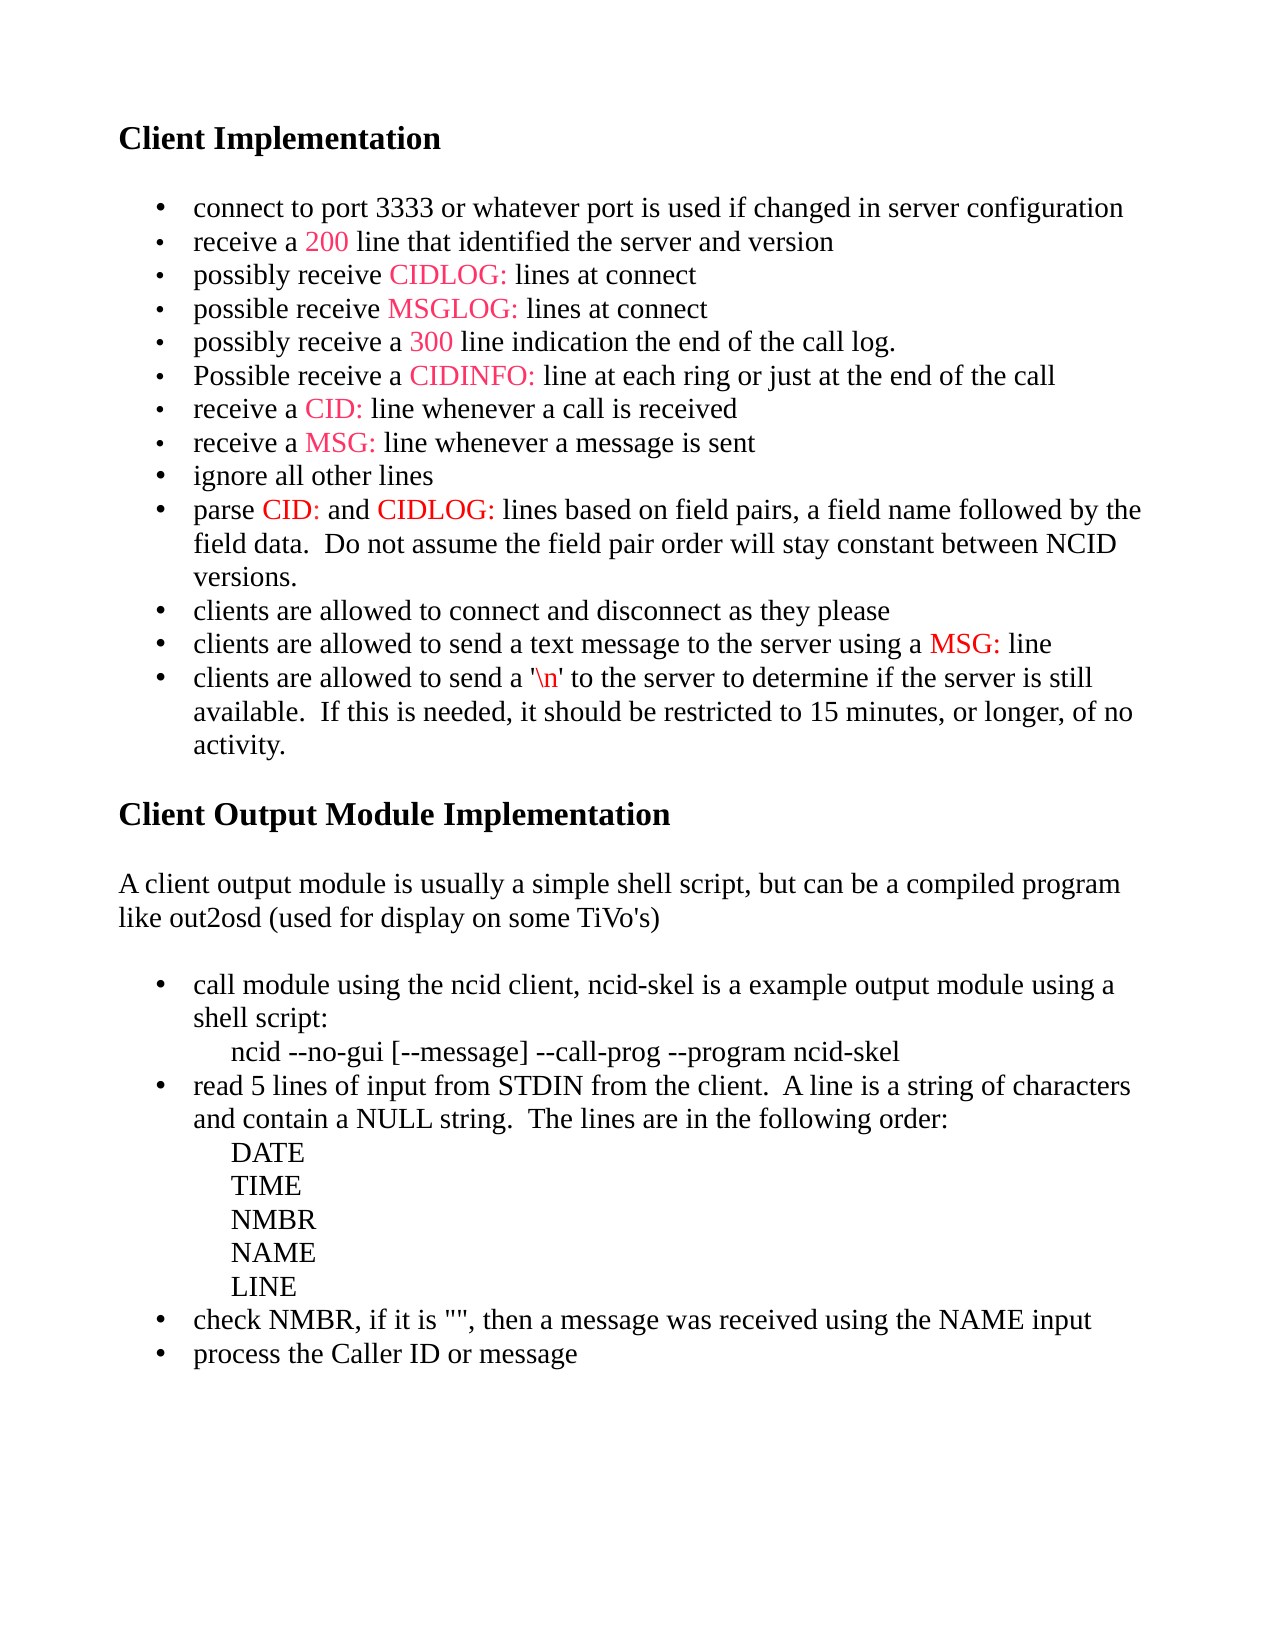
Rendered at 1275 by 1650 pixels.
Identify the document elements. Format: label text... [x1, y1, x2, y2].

list receive a MSG: line whenever a message is sent [156, 425, 1157, 458]
list possibly receive CIDLOG: lines at connect [156, 257, 1157, 291]
list possibly receive a 300 line indication the end of the call log. [156, 324, 1157, 358]
list connect to port 3333 or whatever port is used if changed in server configuration [156, 190, 1157, 224]
list receive a 200 line that identified the server and version [156, 224, 1157, 257]
text A client output module is usually a simple shell script, but can be a compiled program like out2osd (used for display on some TiVo's) [118, 866, 1157, 933]
list parse CID: and CIDLOG: lines based on field pairs, a field name followed by the field data. Do not assume the field pair order will stay constant between NCID versions. [156, 492, 1157, 593]
list NMBR [193, 1202, 1157, 1235]
list check NMBR, if it is "", then a message was received using the NAME input [156, 1302, 1157, 1336]
list clients are allowed to send a text message to the server using a MSG: line [156, 626, 1157, 660]
list NAME [193, 1235, 1157, 1269]
list TIME [193, 1168, 1157, 1202]
list DATE [193, 1135, 1157, 1168]
list process the Caller ID or message [156, 1336, 1157, 1370]
list possible receive MSGLOG: lines at connect [156, 291, 1157, 324]
list receive a CID: line whenever a call is received [156, 391, 1157, 425]
list ignore all other lines [156, 458, 1157, 492]
list ncid --no-gui [--message] --call-prog --program ncid-skel [193, 1034, 1157, 1068]
list read 5 lines of input from STDIN from the client. A line is a string of characters and contain a NULL string. The lines are in the following order: [156, 1068, 1157, 1135]
text Client Implementation [118, 118, 1157, 156]
list clients are allowed to connect and disconnect as they please [156, 593, 1157, 626]
list call module using the ncid client, ncid-skel is a example output module using a shell script: [156, 967, 1157, 1034]
text Client Output Module Implementation [118, 794, 1157, 833]
list Possible receive a CIDINFO: line at each ring or just at the end of the call [156, 358, 1157, 391]
list clients are allowed to send a '\n' to the server to determine if the server is still available. If this is needed, it should be restricted to 15 minutes, or longer, of no activity. [156, 660, 1157, 761]
list LINE [193, 1269, 1157, 1302]
